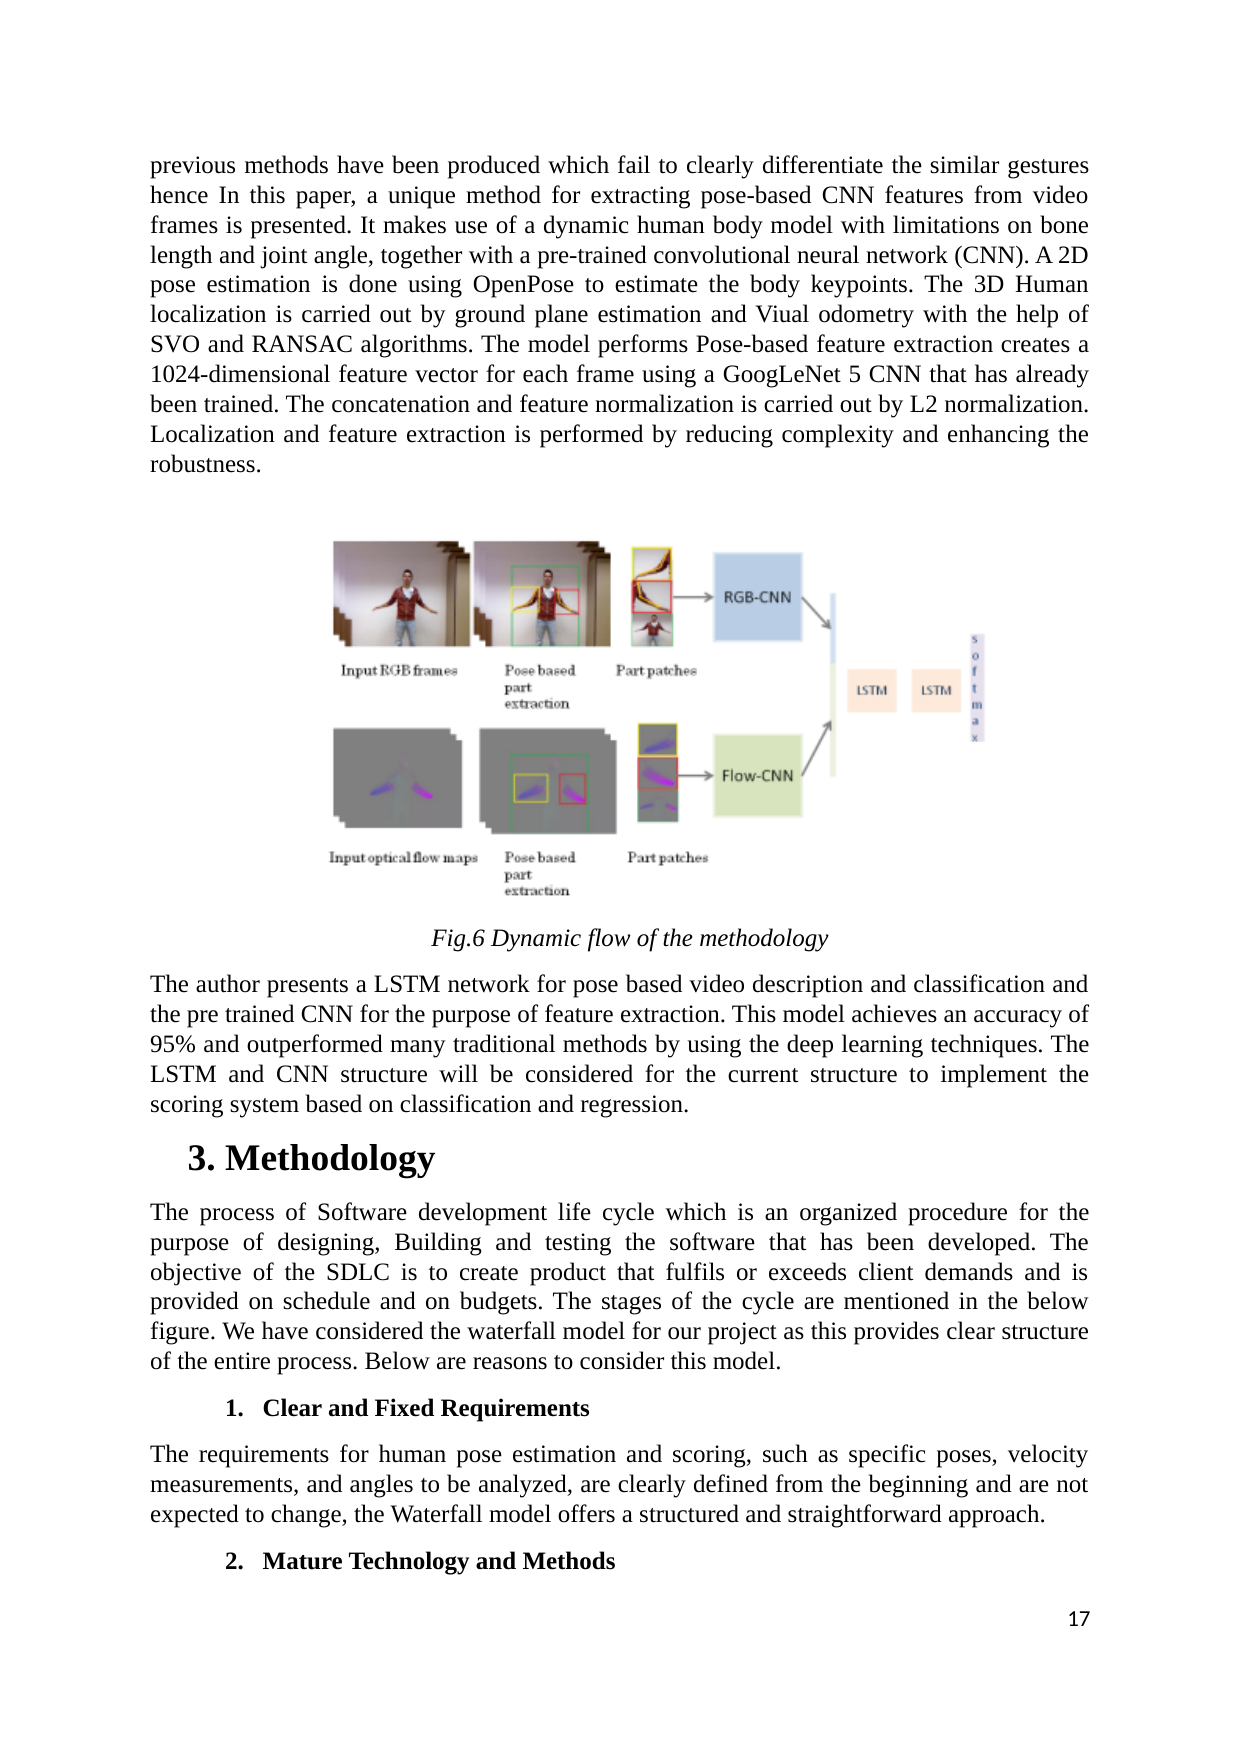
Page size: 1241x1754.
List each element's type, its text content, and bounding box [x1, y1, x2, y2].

text The process of Software development life cycle which is an organized procedure for the purpose of designing, Building and testing the software that has been developed. The objective of the SDLC is to create product that fulfils or exceeds client demands and is provided on schedule and on budgets. The stages of the cycle are mentioned in the below figure. We have considered the waterfall model for our project as this provides clear structure of the entire process. Below are reasons to consider this model. [150, 1197, 1090, 1375]
text previous methods have been produced which fail to clearly differentiate the similar gestures hence In this paper, a unique method for extracting pose-based CNN features from video frames is presented. It makes use of a dynamic human body model with limitations on bone length and joint angle, together with a pre-trained convolutional neural network (CNN). A 2D pose estimation is done using OpenPose to estimate the body keypoints. The 3D Human localization is carried out by ground plane estimation and Viual odometry with the help of SVO and RANSAC algorithms. The model performs Pose-based feature extraction creates a 1024-dimensional feature vector for each frame using a GoogLeNet 5 CNN that has already been trained. The concatenation and feature normalization is carried out by L2 normalization. Localization and feature extraction is performed by reducing complexity and enhancing the robustness. [150, 150, 1090, 478]
list Clear and Fixed Requirements [225, 1393, 1090, 1422]
text Fig.6 Dynamic flow of the methodology [150, 923, 1090, 951]
list Mature Technology and Methods [225, 1546, 1090, 1574]
text The author presents a LSTM network for pose based video description and classification and the pre trained CNN for the purpose of feature extraction. This model achieves an accuracy of 95% and outperformed many traditional methods by using the deep learning techniques. The LSTM and CNN structure will be considered for the current structure to implement the scoring system based on classification and regression. [150, 969, 1090, 1117]
text The requirements for human pose estimation and scoring, such as specific poses, velocity measurements, and angles to be analyzed, are clearly defined from the beginning and are not expected to change, the Waterfall model offers a structured and straightforward approach. [150, 1439, 1090, 1528]
list Methodology [187, 1135, 1090, 1178]
